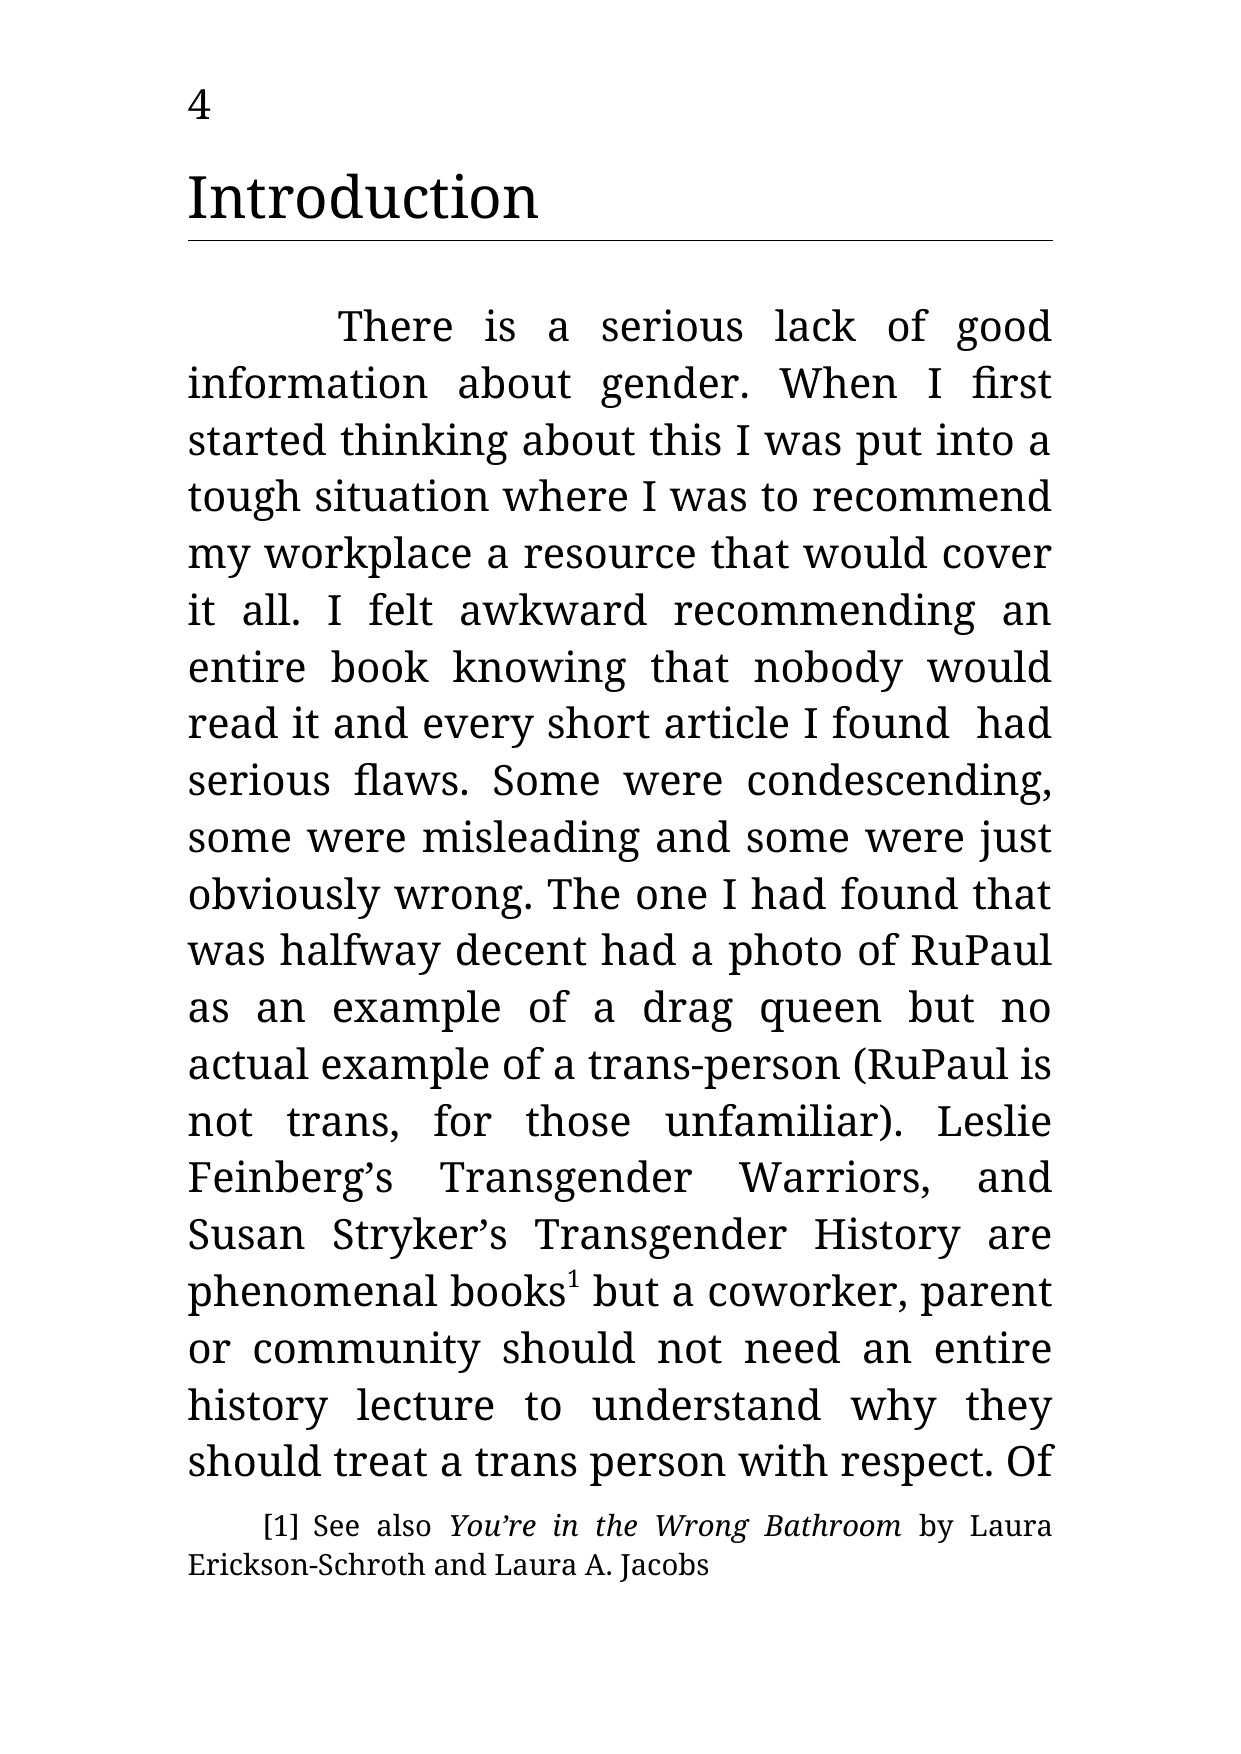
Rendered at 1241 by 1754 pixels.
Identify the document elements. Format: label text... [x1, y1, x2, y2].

text See also You’re in the Wrong Bathroom by Laura Erickson-Schroth and Laura A. Jacobs [187, 1505, 1053, 1584]
subtitle Introduction [187, 156, 1053, 240]
text There is a serious lack of good information about gender. When I first started thinking about this I was put into a tough situation where I was to recommend my workplace a resource that would cover it all. I felt awkward recommending an entire book knowing that nobody would read it and every short article I found had serious flaws. Some were condescending, some were misleading and some were just obviously wrong. The one I had found that was halfway decent had a photo of RuPaul as an example of a drag queen but no actual example of a trans-person (RuPaul is not trans, for those unfamiliar). Leslie Feinberg’s Transgender Warriors, and Susan Stryker’s Transgender History are phenomenal books but a coworker, parent or community should not need an entire history lecture to understand why they should treat a trans person with respect. Of [187, 297, 1053, 1489]
